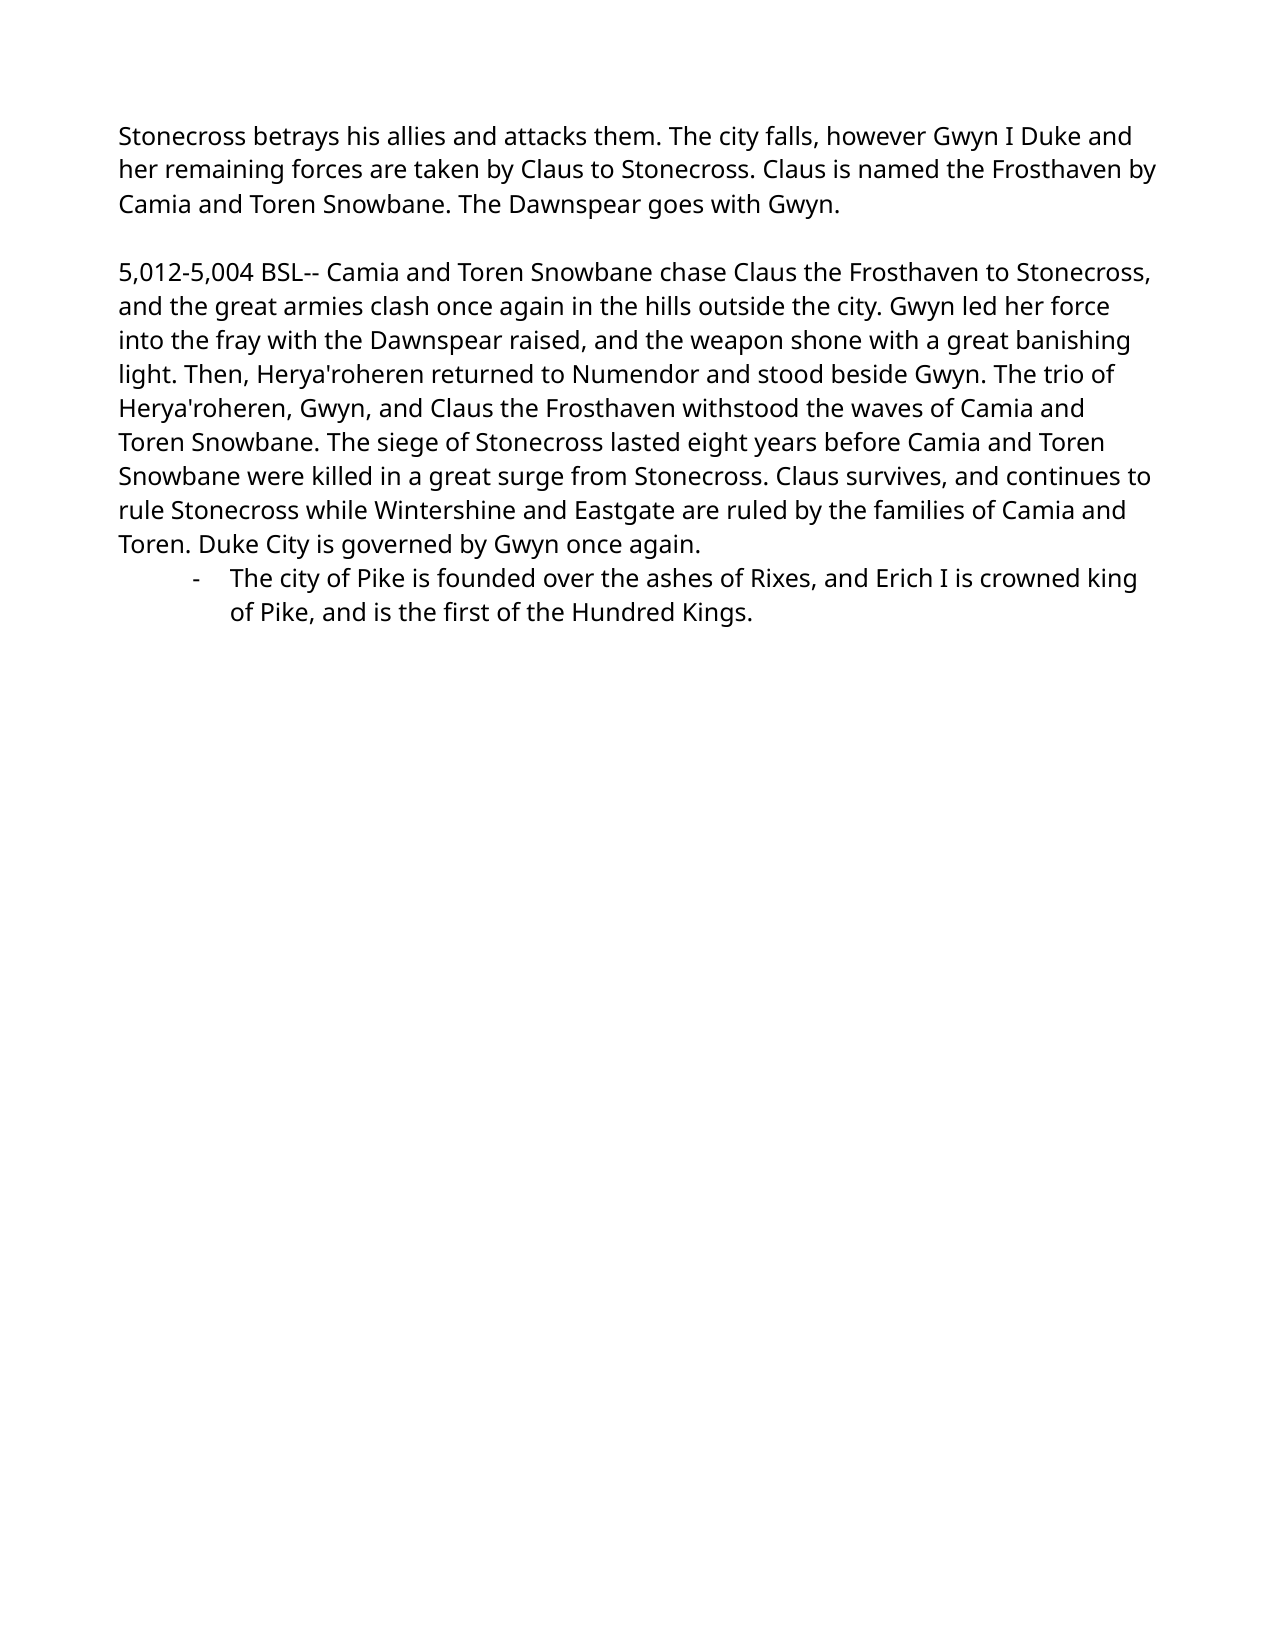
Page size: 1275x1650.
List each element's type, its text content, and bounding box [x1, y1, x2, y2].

text 5,012-5,004 BSL-- Camia and Toren Snowbane chase Claus the Frosthaven to Stonecross, and the great armies clash once again in the hills outside the city. Gwyn led her force into the fray with the Dawnspear raised, and the weapon shone with a great banishing light. Then, Herya'roheren returned to Numendor and stood beside Gwyn. The trio of Herya'roheren, Gwyn, and Claus the Frosthaven withstood the waves of Camia and Toren Snowbane. The siege of Stonecross lasted eight years before Camia and Toren Snowbane were killed in a great surge from Stonecross. Claus survives, and continues to rule Stonecross while Wintershine and Eastgate are ruled by the families of Camia and Toren. Duke City is governed by Gwyn once again. [118, 254, 1157, 561]
text Stonecross betrays his allies and attacks them. The city falls, however Gwyn I Duke and her remaining forces are taken by Claus to Stonecross. Claus is named the Frosthaven by Camia and Toren Snowbane. The Dawnspear goes with Gwyn. [118, 118, 1157, 220]
list The city of Pike is founded over the ashes of Rixes, and Erich I is crowned king of Pike, and is the first of the Hundred Kings. [192, 561, 1157, 629]
